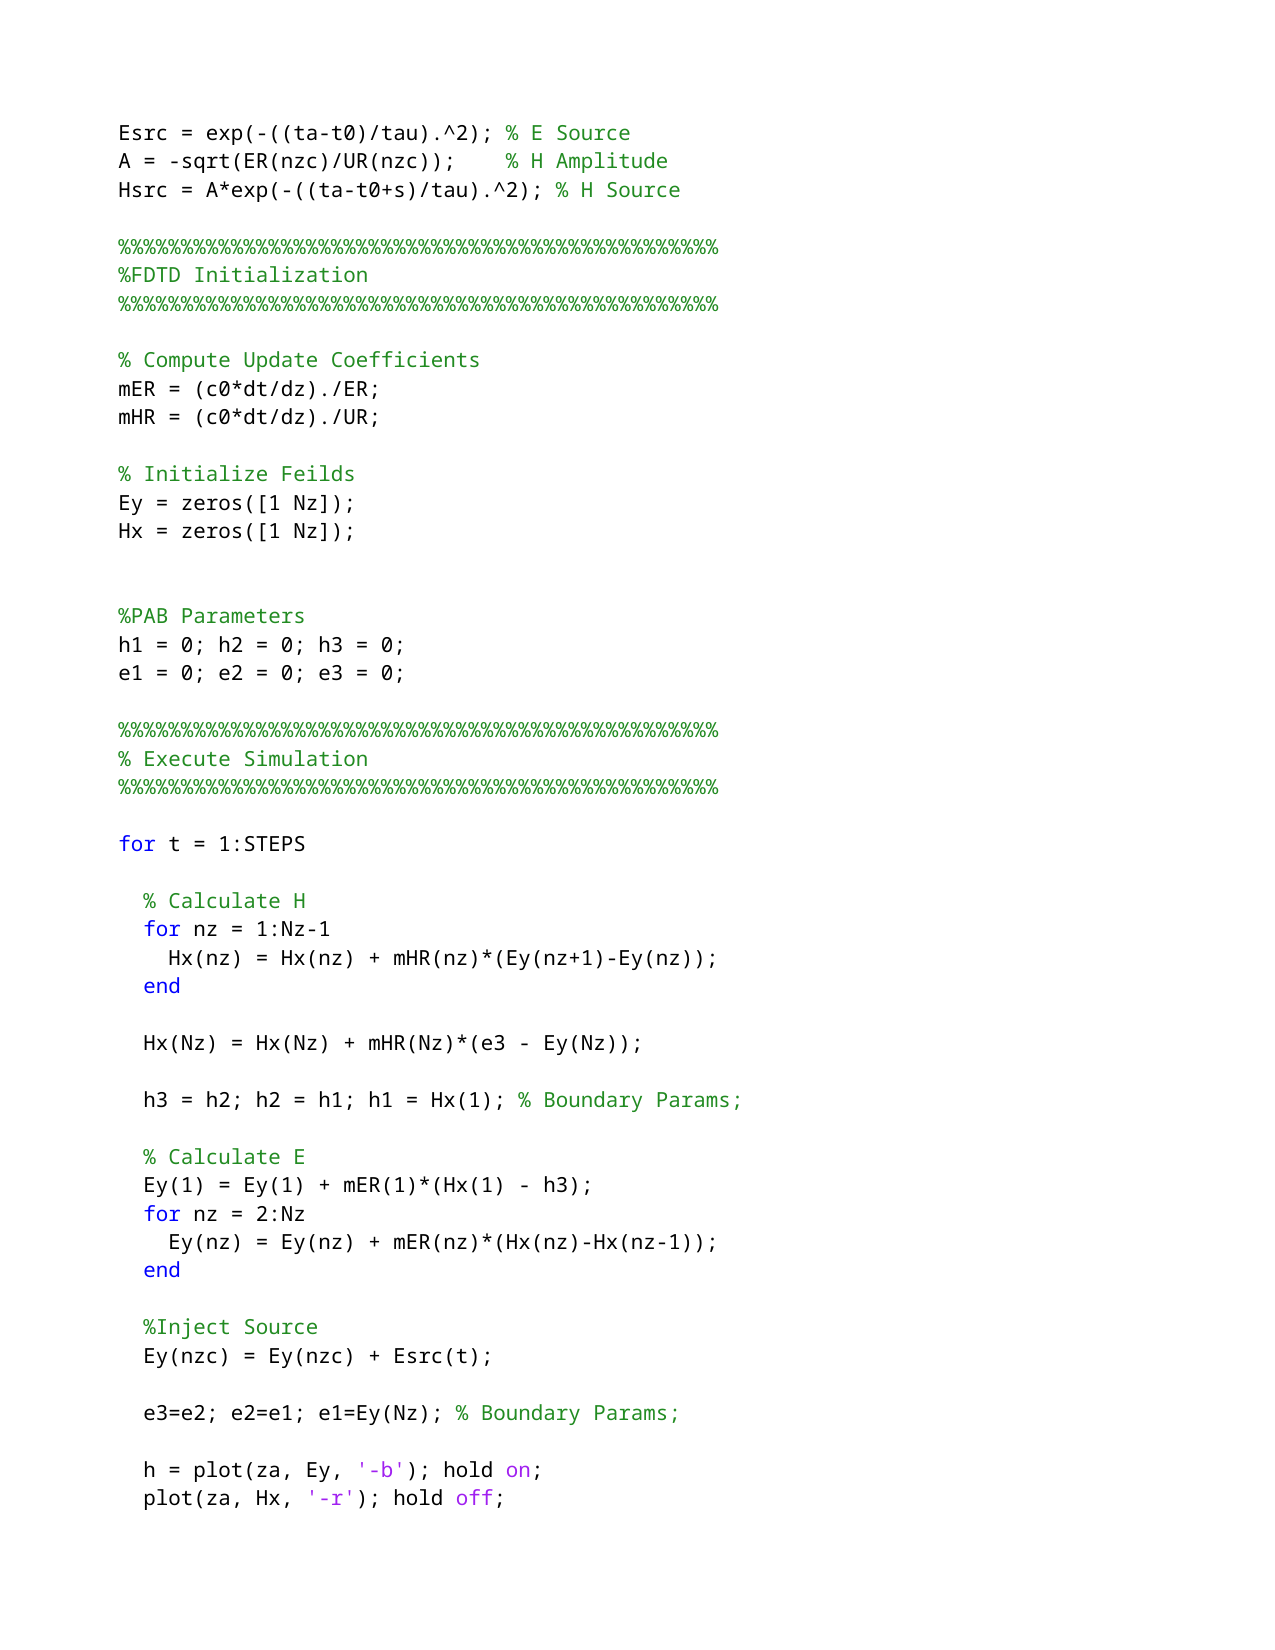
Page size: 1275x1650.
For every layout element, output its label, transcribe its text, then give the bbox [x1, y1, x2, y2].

text e1 = 0; e2 = 0; e3 = 0; [118, 658, 1157, 687]
text %%%%%%%%%%%%%%%%%%%%%%%%%%%%%%%%%%%%%%%%%%%%%%%% [118, 232, 1157, 260]
text Hsrc = A*exp(-((ta-t0+s)/tau).^2); % H Source [118, 175, 1157, 203]
text % Execute Simulation [118, 744, 1157, 772]
text for t = 1:STEPS [118, 829, 1157, 857]
text % Calculate H [118, 886, 1157, 914]
text mHR = (c0*dt/dz)./UR; [118, 402, 1157, 431]
text Esrc = exp(-((ta-t0)/tau).^2); % E Source [118, 118, 1157, 147]
text end [118, 971, 1157, 1000]
text %Inject Source [118, 1312, 1157, 1341]
text Hx = zeros([1 Nz]); [118, 516, 1157, 545]
text plot(za, Hx, '-r'); hold off; [118, 1483, 1157, 1512]
text %PAB Parameters [118, 602, 1157, 630]
text e3=e2; e2=e1; e1=Ey(Nz); % Boundary Params; [118, 1398, 1157, 1426]
text %%%%%%%%%%%%%%%%%%%%%%%%%%%%%%%%%%%%%%%%%%%%%%%% [118, 772, 1157, 801]
text for nz = 2:Nz [118, 1199, 1157, 1227]
text Ey(1) = Ey(1) + mER(1)*(Hx(1) - h3); [118, 1170, 1157, 1199]
text %%%%%%%%%%%%%%%%%%%%%%%%%%%%%%%%%%%%%%%%%%%%%%%% [118, 715, 1157, 744]
text end [118, 1256, 1157, 1284]
text A = -sqrt(ER(nzc)/UR(nzc)); % H Amplitude [118, 147, 1157, 175]
text % Initialize Feilds [118, 459, 1157, 488]
text % Calculate E [118, 1142, 1157, 1170]
text h1 = 0; h2 = 0; h3 = 0; [118, 630, 1157, 658]
text Ey(nzc) = Ey(nzc) + Esrc(t); [118, 1341, 1157, 1369]
text Hx(nz) = Hx(nz) + mHR(nz)*(Ey(nz+1)-Ey(nz)); [118, 943, 1157, 971]
text h = plot(za, Ey, '-b'); hold on; [118, 1455, 1157, 1483]
text mER = (c0*dt/dz)./ER; [118, 374, 1157, 402]
text Hx(Nz) = Hx(Nz) + mHR(Nz)*(e3 - Ey(Nz)); [118, 1028, 1157, 1057]
text Ey(nz) = Ey(nz) + mER(nz)*(Hx(nz)-Hx(nz-1)); [118, 1227, 1157, 1256]
text for nz = 1:Nz-1 [118, 914, 1157, 943]
text Ey = zeros([1 Nz]); [118, 488, 1157, 516]
text %FDTD Initialization [118, 260, 1157, 289]
text % Compute Update Coefficients [118, 346, 1157, 374]
text h3 = h2; h2 = h1; h1 = Hx(1); % Boundary Params; [118, 1085, 1157, 1113]
text %%%%%%%%%%%%%%%%%%%%%%%%%%%%%%%%%%%%%%%%%%%%%%%% [118, 289, 1157, 317]
